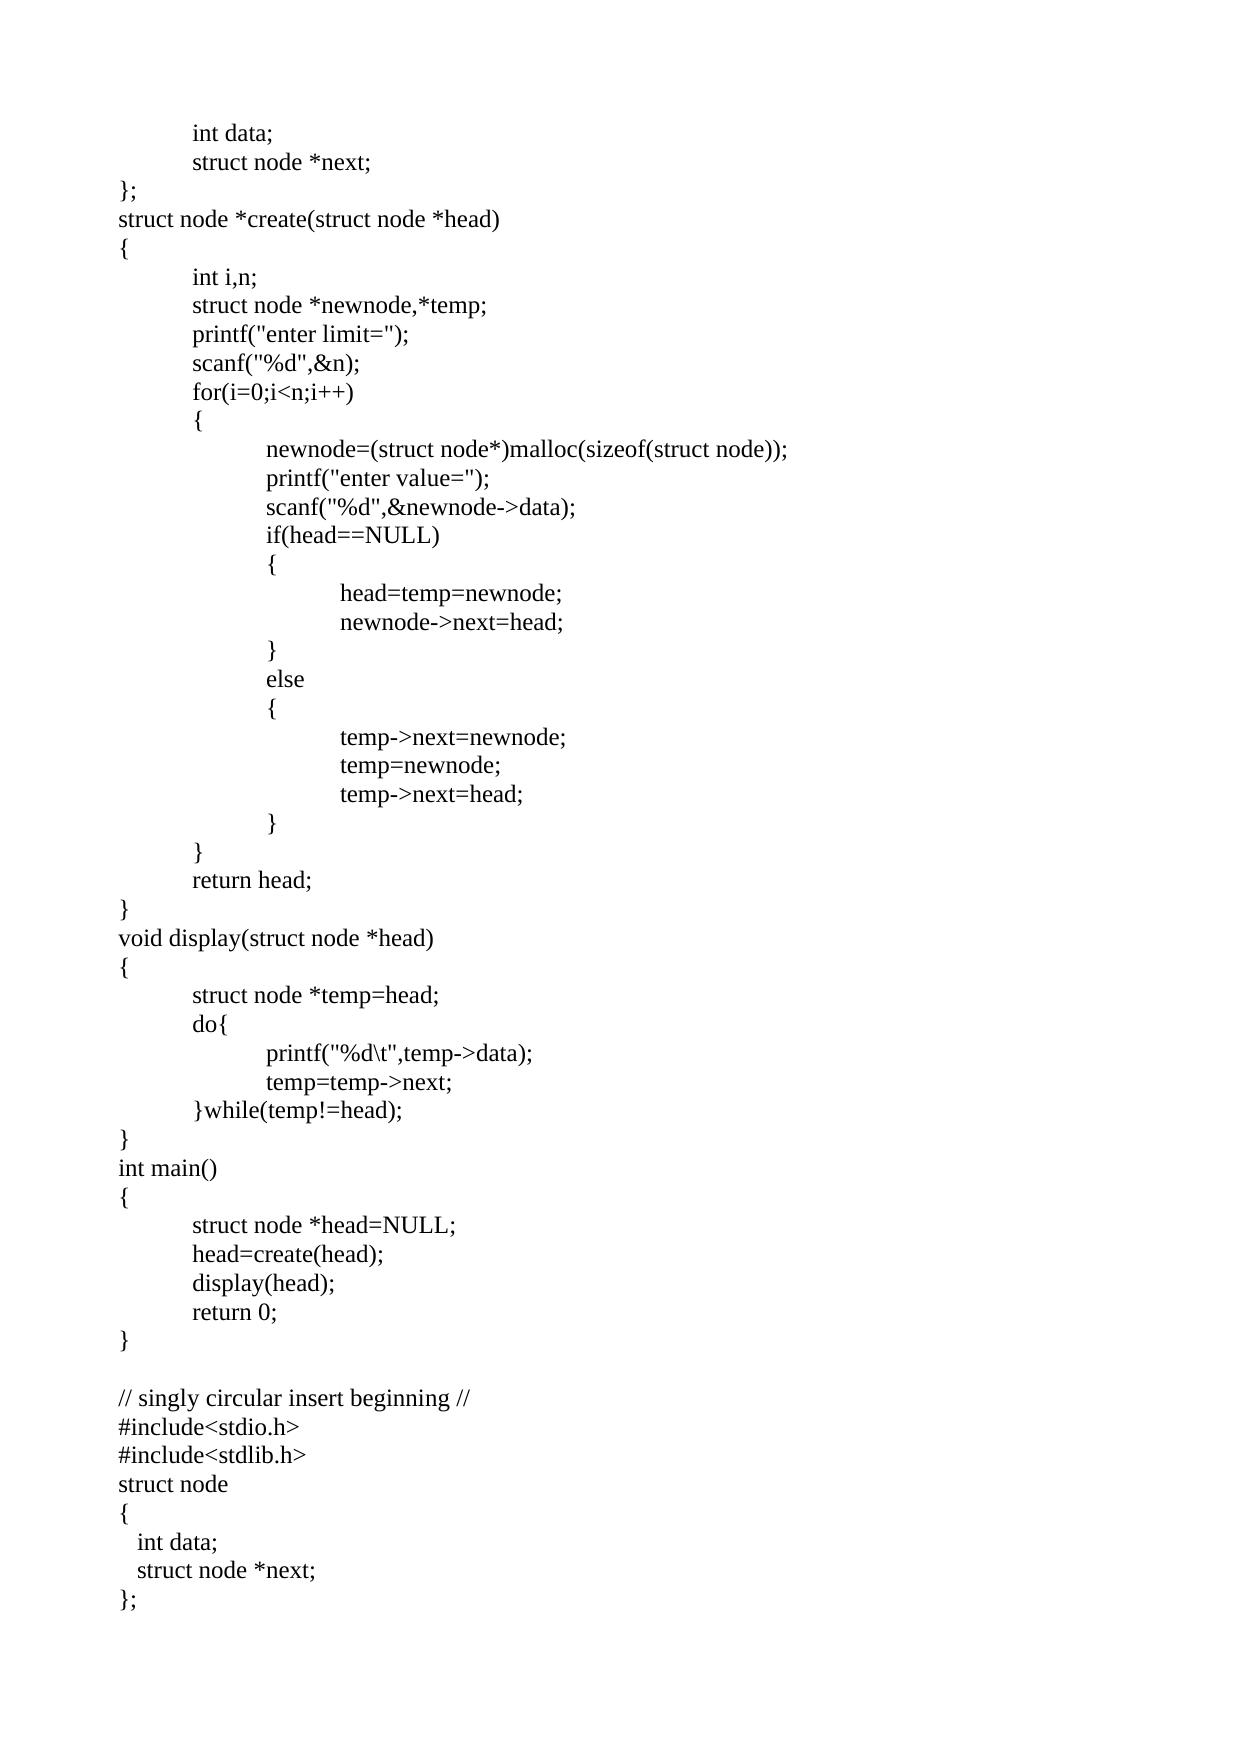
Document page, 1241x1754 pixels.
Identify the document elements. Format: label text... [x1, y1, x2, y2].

text struct node *next; [118, 147, 1122, 176]
text #include<stdlib.h> [118, 1441, 1122, 1469]
text return 0; [118, 1297, 1122, 1326]
text }; [118, 1584, 1122, 1613]
text printf("enter limit="); [118, 319, 1122, 348]
text scanf("%d",&newnode->data); [118, 492, 1122, 521]
text } [118, 837, 1122, 866]
text int data; [118, 118, 1122, 147]
text { [118, 1182, 1122, 1211]
text do{ [118, 1009, 1122, 1038]
text return head; [118, 866, 1122, 894]
text } [118, 1124, 1122, 1153]
text temp->next=head; [118, 779, 1122, 808]
text }; [118, 176, 1122, 204]
text { [118, 693, 1122, 722]
text newnode=(struct node*)malloc(sizeof(struct node)); [118, 434, 1122, 463]
text } [118, 1326, 1122, 1354]
text }while(temp!=head); [118, 1096, 1122, 1124]
text struct node *next; [118, 1556, 1122, 1584]
text { [118, 406, 1122, 434]
text temp=temp->next; [118, 1067, 1122, 1096]
text { [118, 1498, 1122, 1527]
text for(i=0;i<n;i++) [118, 377, 1122, 406]
text head=temp=newnode; [118, 578, 1122, 607]
text struct node *create(struct node *head) [118, 204, 1122, 233]
text void display(struct node *head) [118, 923, 1122, 952]
text // singly circular insert beginning // [118, 1383, 1122, 1412]
text struct node *newnode,*temp; [118, 291, 1122, 319]
text int i,n; [118, 262, 1122, 291]
text } [118, 894, 1122, 923]
text temp->next=newnode; [118, 722, 1122, 751]
text printf("enter value="); [118, 463, 1122, 492]
text #include<stdio.h> [118, 1412, 1122, 1441]
text display(head); [118, 1268, 1122, 1297]
text } [118, 808, 1122, 837]
text int main() [118, 1153, 1122, 1182]
text { [118, 233, 1122, 262]
text if(head==NULL) [118, 521, 1122, 549]
text int data; [118, 1527, 1122, 1556]
text printf("%d\t",temp->data); [118, 1038, 1122, 1067]
text struct node [118, 1469, 1122, 1498]
text } [118, 636, 1122, 664]
text newnode->next=head; [118, 607, 1122, 636]
text scanf("%d",&n); [118, 348, 1122, 377]
text else [118, 664, 1122, 693]
text temp=newnode; [118, 751, 1122, 779]
text struct node *head=NULL; [118, 1211, 1122, 1239]
text struct node *temp=head; [118, 981, 1122, 1009]
text head=create(head); [118, 1239, 1122, 1268]
text { [118, 952, 1122, 981]
text { [118, 549, 1122, 578]
